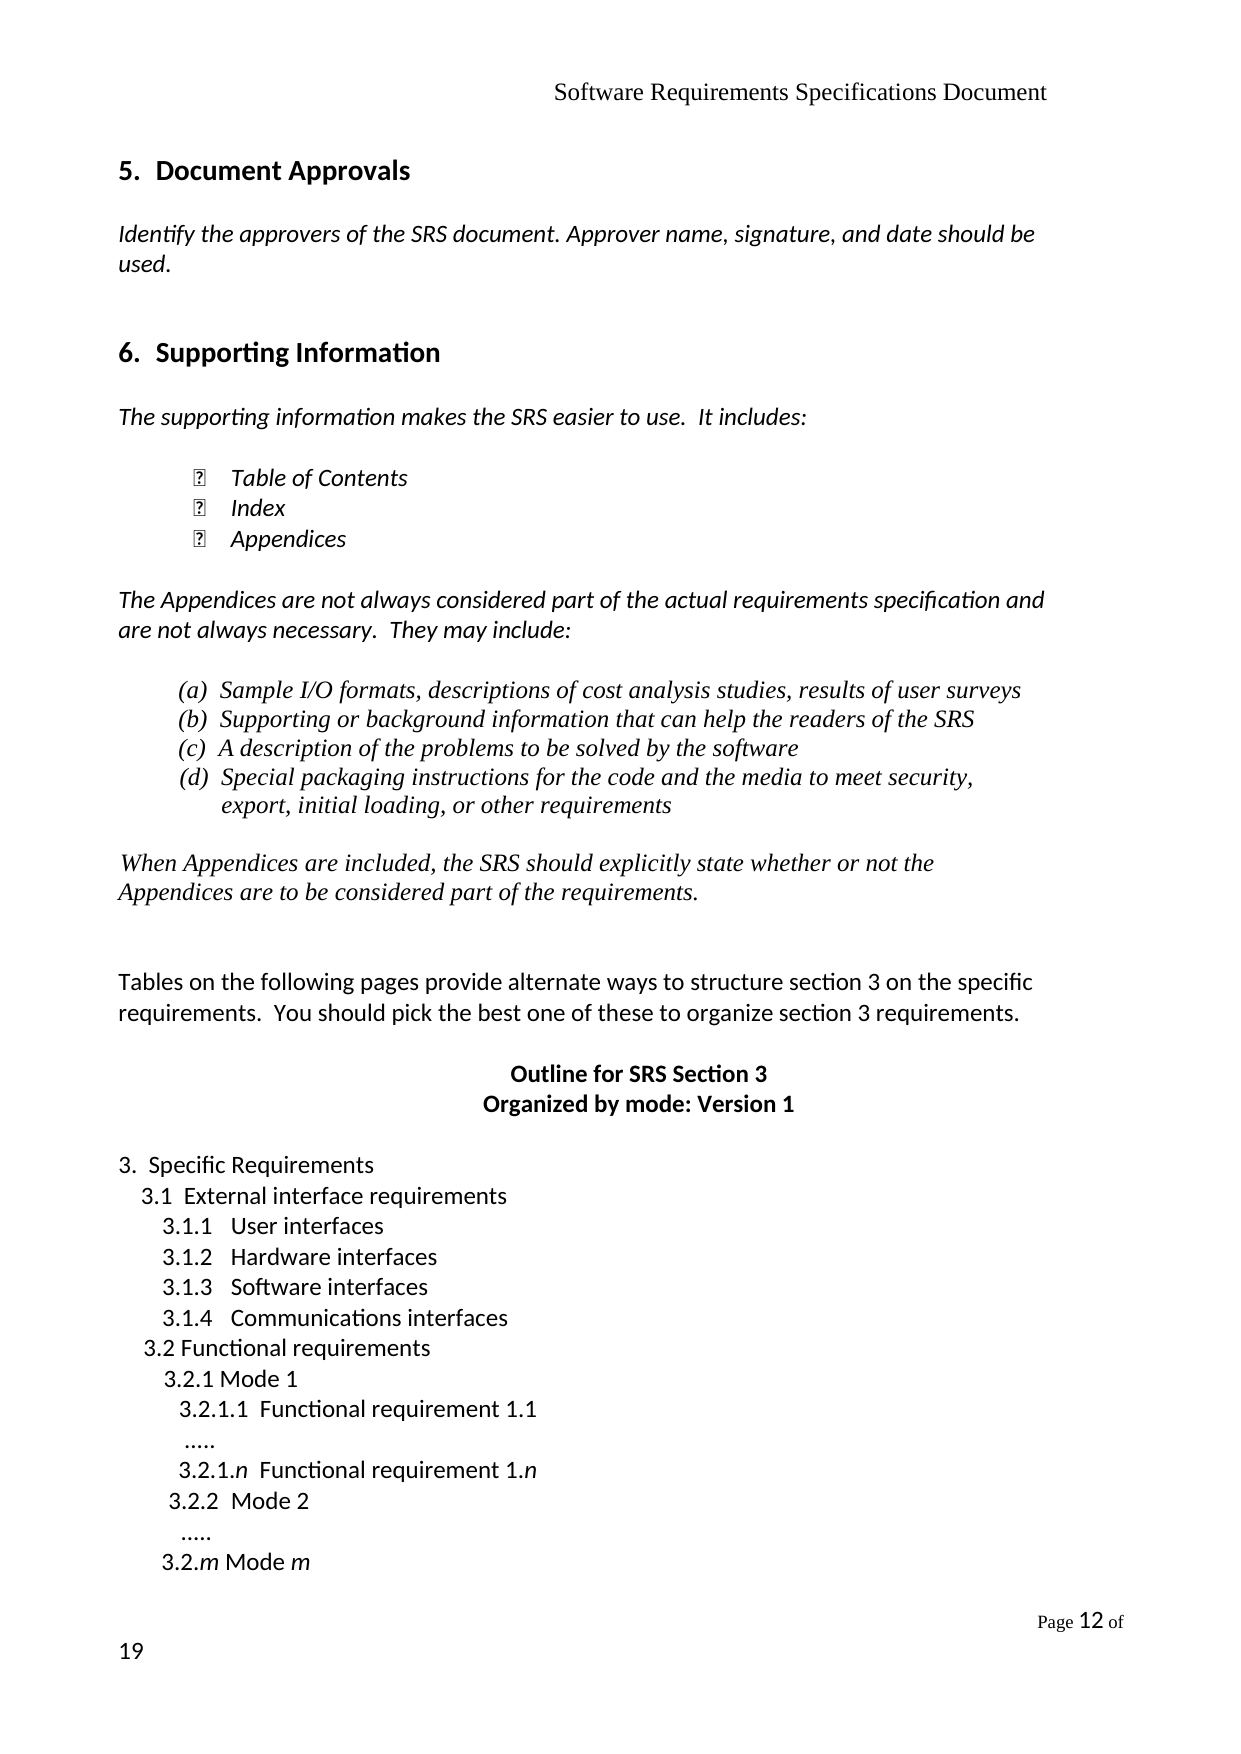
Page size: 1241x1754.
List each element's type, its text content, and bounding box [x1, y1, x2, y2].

text The supporting information makes the SRS easier to use. It includes: [118, 401, 1047, 431]
text Organized by mode: Version 1 [118, 1088, 1159, 1119]
list Mode 2 [168, 1485, 1159, 1516]
text (b) Supporting or background information that can help the readers of the SRS [148, 704, 1047, 733]
text (d) Special packaging instructions for the code and the media to meet security, export, initial loading, or other requirements [148, 762, 1047, 819]
list Communications interfaces [162, 1302, 1159, 1333]
text Identify the approvers of the SRS document. Approver name, signature, and date should be used. [118, 218, 1047, 279]
text The Appendices are not always considered part of the actual requirements specification and are not always necessary. They may include: [118, 584, 1047, 645]
text 3.2.1.1 Functional requirement 1.1 [162, 1394, 1159, 1424]
subtitle Supporting Information [118, 334, 1047, 370]
list Hardware interfaces [162, 1241, 1159, 1272]
text 3.1 External interface requirements [118, 1180, 1159, 1211]
text Tables on the following pages provide alternate ways to structure section 3 on the specific requirements. You should pick the best one of these to organize section 3 requirements. [118, 966, 1159, 1027]
text ..... [118, 1424, 1159, 1455]
list User interfaces [162, 1211, 1159, 1241]
text Outline for SRS Section 3 [118, 1058, 1159, 1088]
list Table of Contents [193, 462, 1047, 492]
text (c) A description of the problems to be solved by the software [148, 733, 1047, 762]
list Index [193, 492, 1047, 523]
subtitle Document Approvals [118, 152, 1047, 187]
text 3.2.m Mode m [118, 1546, 1159, 1577]
text 3.2.1 Mode 1 [118, 1363, 1159, 1394]
list Functional requirements [143, 1333, 1159, 1363]
list Appendices [193, 523, 1047, 553]
text 3. Specific Requirements [118, 1149, 1159, 1180]
text 3.2.1.n Functional requirement 1.n [118, 1455, 1159, 1485]
text (a) Sample I/O formats, descriptions of cost analysis studies, results of user surveys [148, 675, 1047, 704]
text When Appendices are included, the SRS should explicitly state whether or not the Appendices are to be considered part of the requirements. [118, 848, 1047, 905]
list Software interfaces [162, 1272, 1159, 1302]
text ..... [118, 1516, 1159, 1546]
